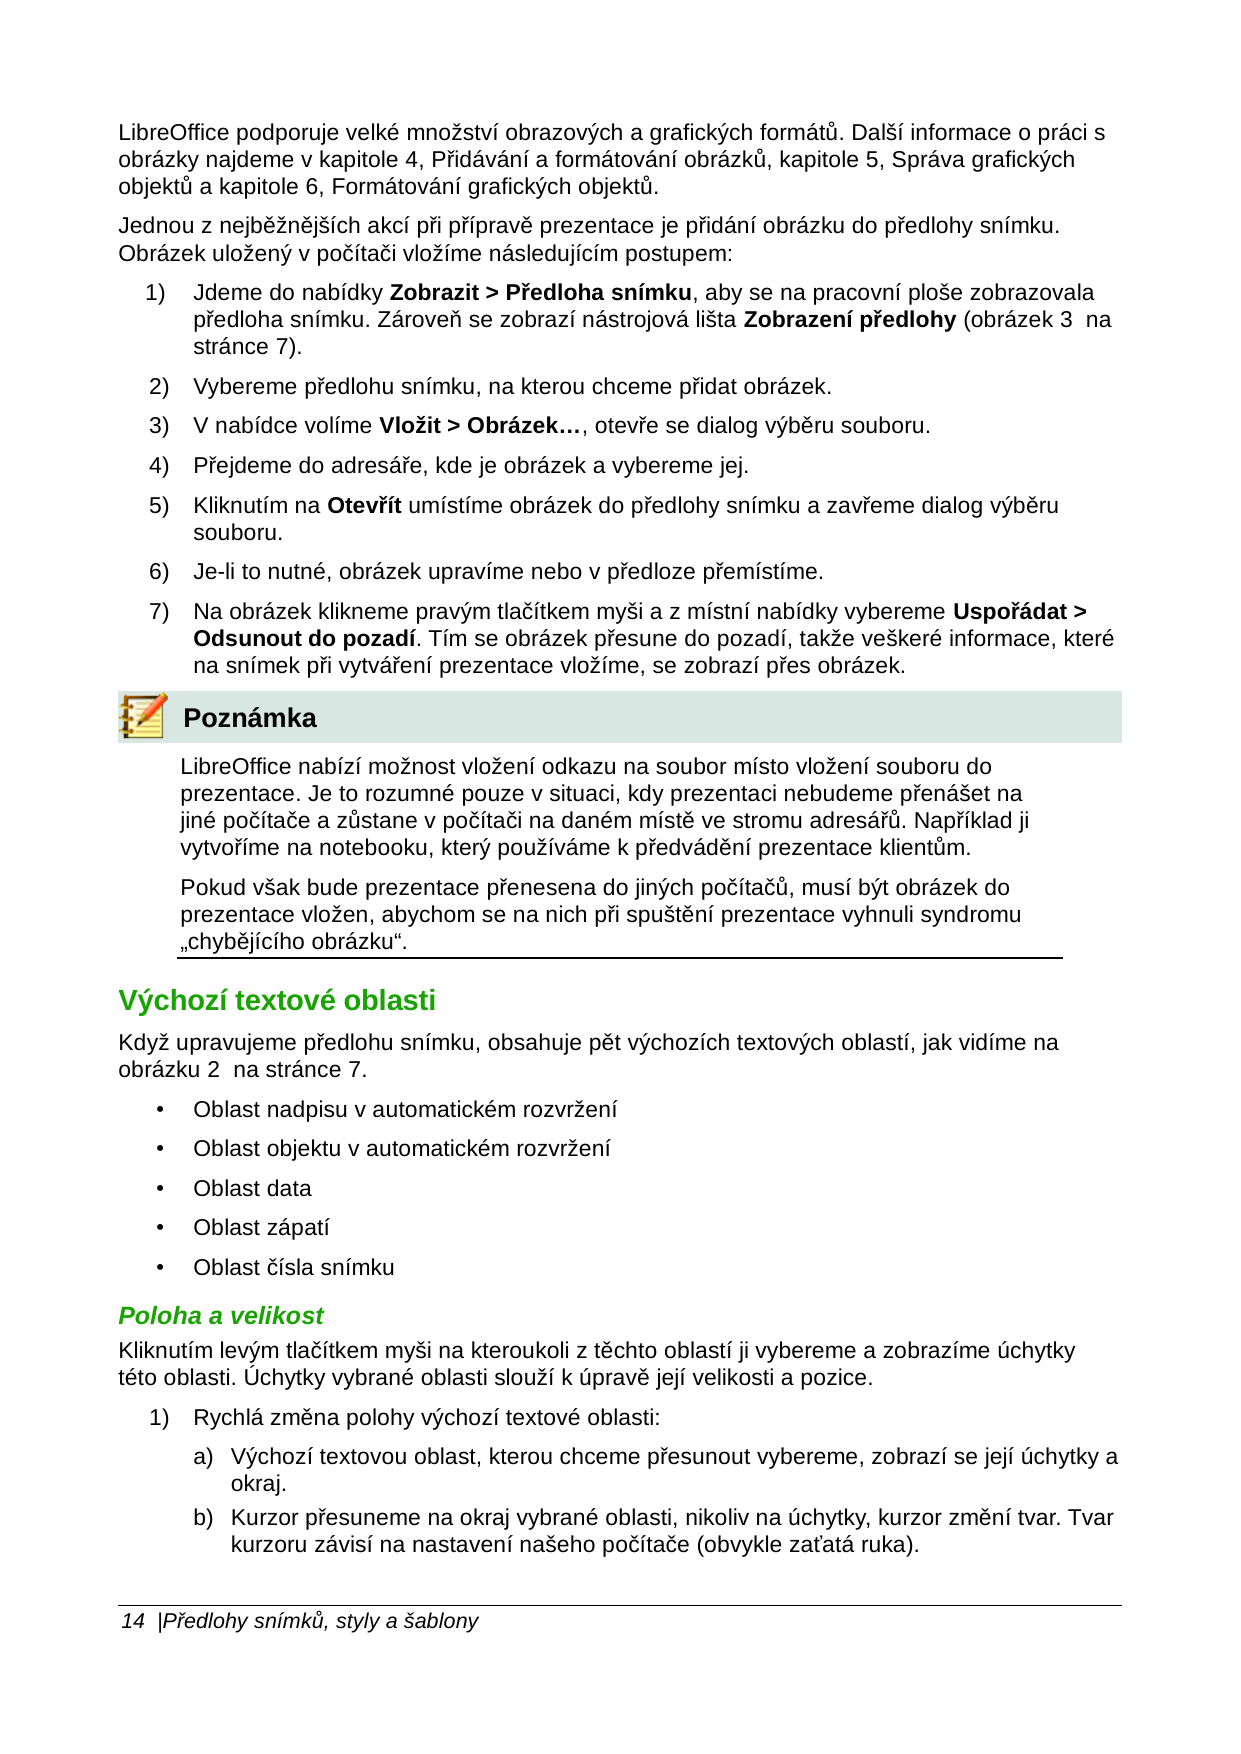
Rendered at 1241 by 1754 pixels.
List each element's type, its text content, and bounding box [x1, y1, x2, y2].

list Kliknutím na Otevřít umístíme obrázek do předlohy snímku a zavřeme dialog výběru souboru. [169, 491, 1122, 545]
list Je-li to nutné, obrázek upravíme nebo v předloze přemístíme. [169, 558, 1122, 585]
text Když upravujeme předlohu snímku, obsahuje pět výchozích textových oblastí, jak vidíme na obrázku 2 na stránce 7. [118, 1028, 1122, 1082]
list Výchozí textovou oblast, kterou chceme přesunout vybereme, zobrazí se její úchytky a okraj. [193, 1442, 1122, 1497]
list Oblast zápatí [156, 1214, 1122, 1241]
text Pokud však bude prezentace přenesena do jiných počítačů, musí být obrázek do prezentace vložen, abychom se na nich při spuštění prezentace vyhnuli syndromu „chybějícího obrázku“. [177, 870, 1063, 957]
subtitle Poznámka [118, 691, 1122, 743]
list Přejdeme do adresáře, kde je obrázek a vybereme jej. [169, 451, 1122, 478]
list Oblast nadpisu v automatickém rozvržení [156, 1095, 1122, 1122]
list V nabídce volíme Vložit > Obrázek…, otevře se dialog výběru souboru. [169, 412, 1122, 439]
text Kliknutím levým tlačítkem myši na kteroukoli z těchto oblastí ji vybereme a zobrazíme úchytky této oblasti. Úchytky vybrané oblasti slouží k úpravě její velikosti a pozice. [118, 1336, 1122, 1390]
list Vybereme předlohu snímku, na kterou chceme přidat obrázek. [169, 372, 1122, 399]
text LibreOffice nabízí možnost vložení odkazu na soubor místo vložení souboru do prezentace. Je to rozumné pouze v situaci, kdy prezentaci nebudeme přenášet na jiné počítače a zůstane v počítači na daném místě ve stromu adresářů. Například ji vytvoříme na notebooku, který používáme k předvádění prezentace klientům. [177, 749, 1063, 860]
list Oblast čísla snímku [156, 1253, 1122, 1280]
text Jednou z nejběžnějších akcí při přípravě prezentace je přidání obrázku do předlohy snímku. Obrázek uložený v počítači vložíme následujícím postupem: [118, 212, 1122, 266]
subtitle Poloha a velikost [118, 1301, 1122, 1330]
picture [119, 691, 170, 742]
list Oblast objektu v automatickém rozvržení [156, 1134, 1122, 1162]
text LibreOffice podporuje velké množství obrazových a grafických formátů. Další informace o práci s obrázky najdeme v kapitole 4, Přidávání a formátování obrázků, kapitole 5, Správa grafických objektů a kapitole 6, Formátování grafických objektů. [118, 118, 1122, 199]
list Jdeme do nabídky Zobrazit > Předloha snímku, aby se na pracovní ploše zobrazovala předloha snímku. Zároveň se zobrazí nástrojová lišta Zobrazení předlohy (obrázek 3 na stránce 7). [165, 278, 1122, 360]
list Oblast data [156, 1174, 1122, 1201]
list Na obrázek klikneme pravým tlačítkem myši a z místní nabídky vybereme Uspořádat > Odsunout do pozadí. Tím se obrázek přesune do pozadí, takže veškeré informace, které na snímek při vytváření prezentace vložíme, se zobrazí přes obrázek. [169, 597, 1122, 678]
list Rychlá změna polohy výchozí textové oblasti: [169, 1403, 1122, 1430]
subtitle Výchozí textové oblasti [118, 983, 1122, 1016]
list Kurzor přesuneme na okraj vybrané oblasti, nikoliv na úchytky, kurzor změní tvar. Tvar kurzoru závisí na nastavení našeho počítače (obvykle zaťatá ruka). [193, 1503, 1122, 1557]
